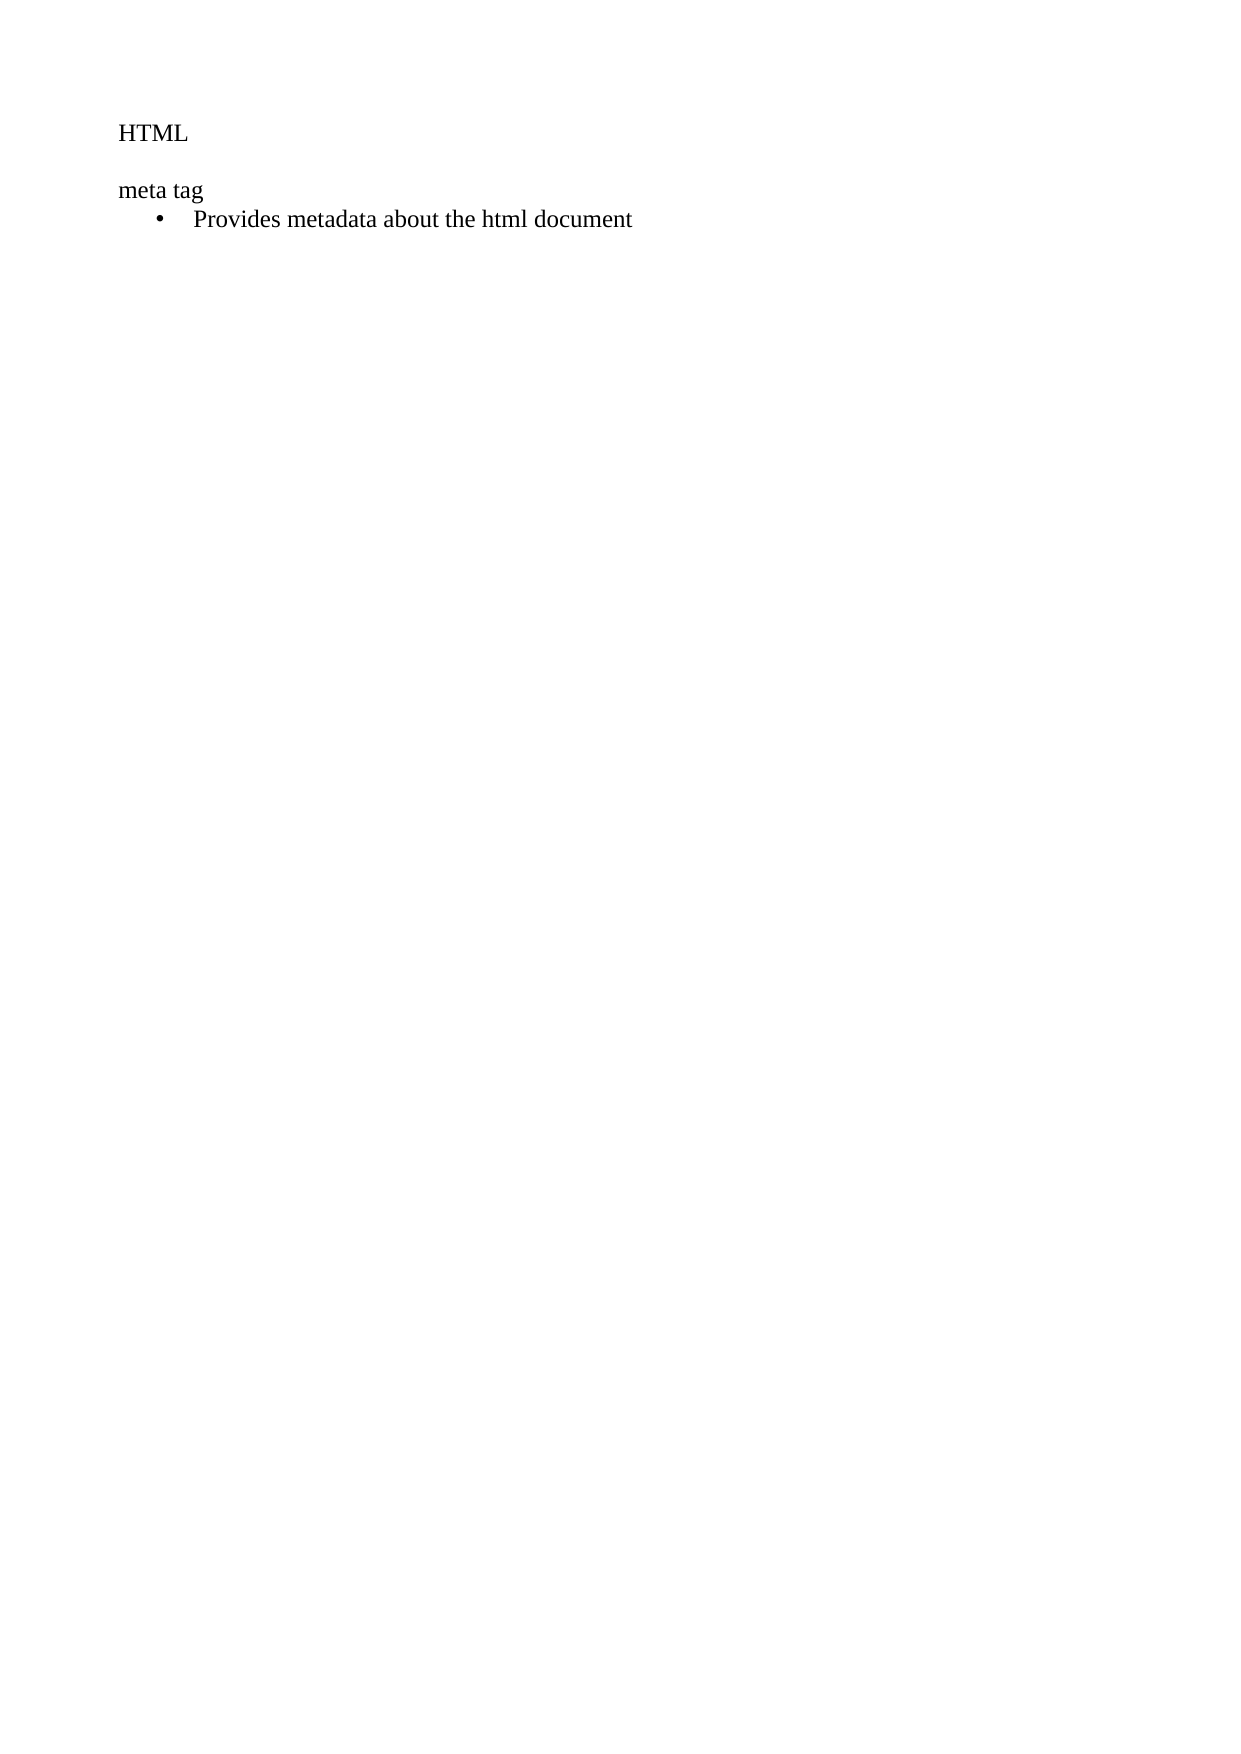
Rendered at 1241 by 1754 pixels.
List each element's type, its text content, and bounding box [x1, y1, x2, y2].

text meta tag [118, 176, 1122, 204]
text HTML [118, 118, 1122, 147]
list Provides metadata about the html document [156, 204, 1122, 233]
